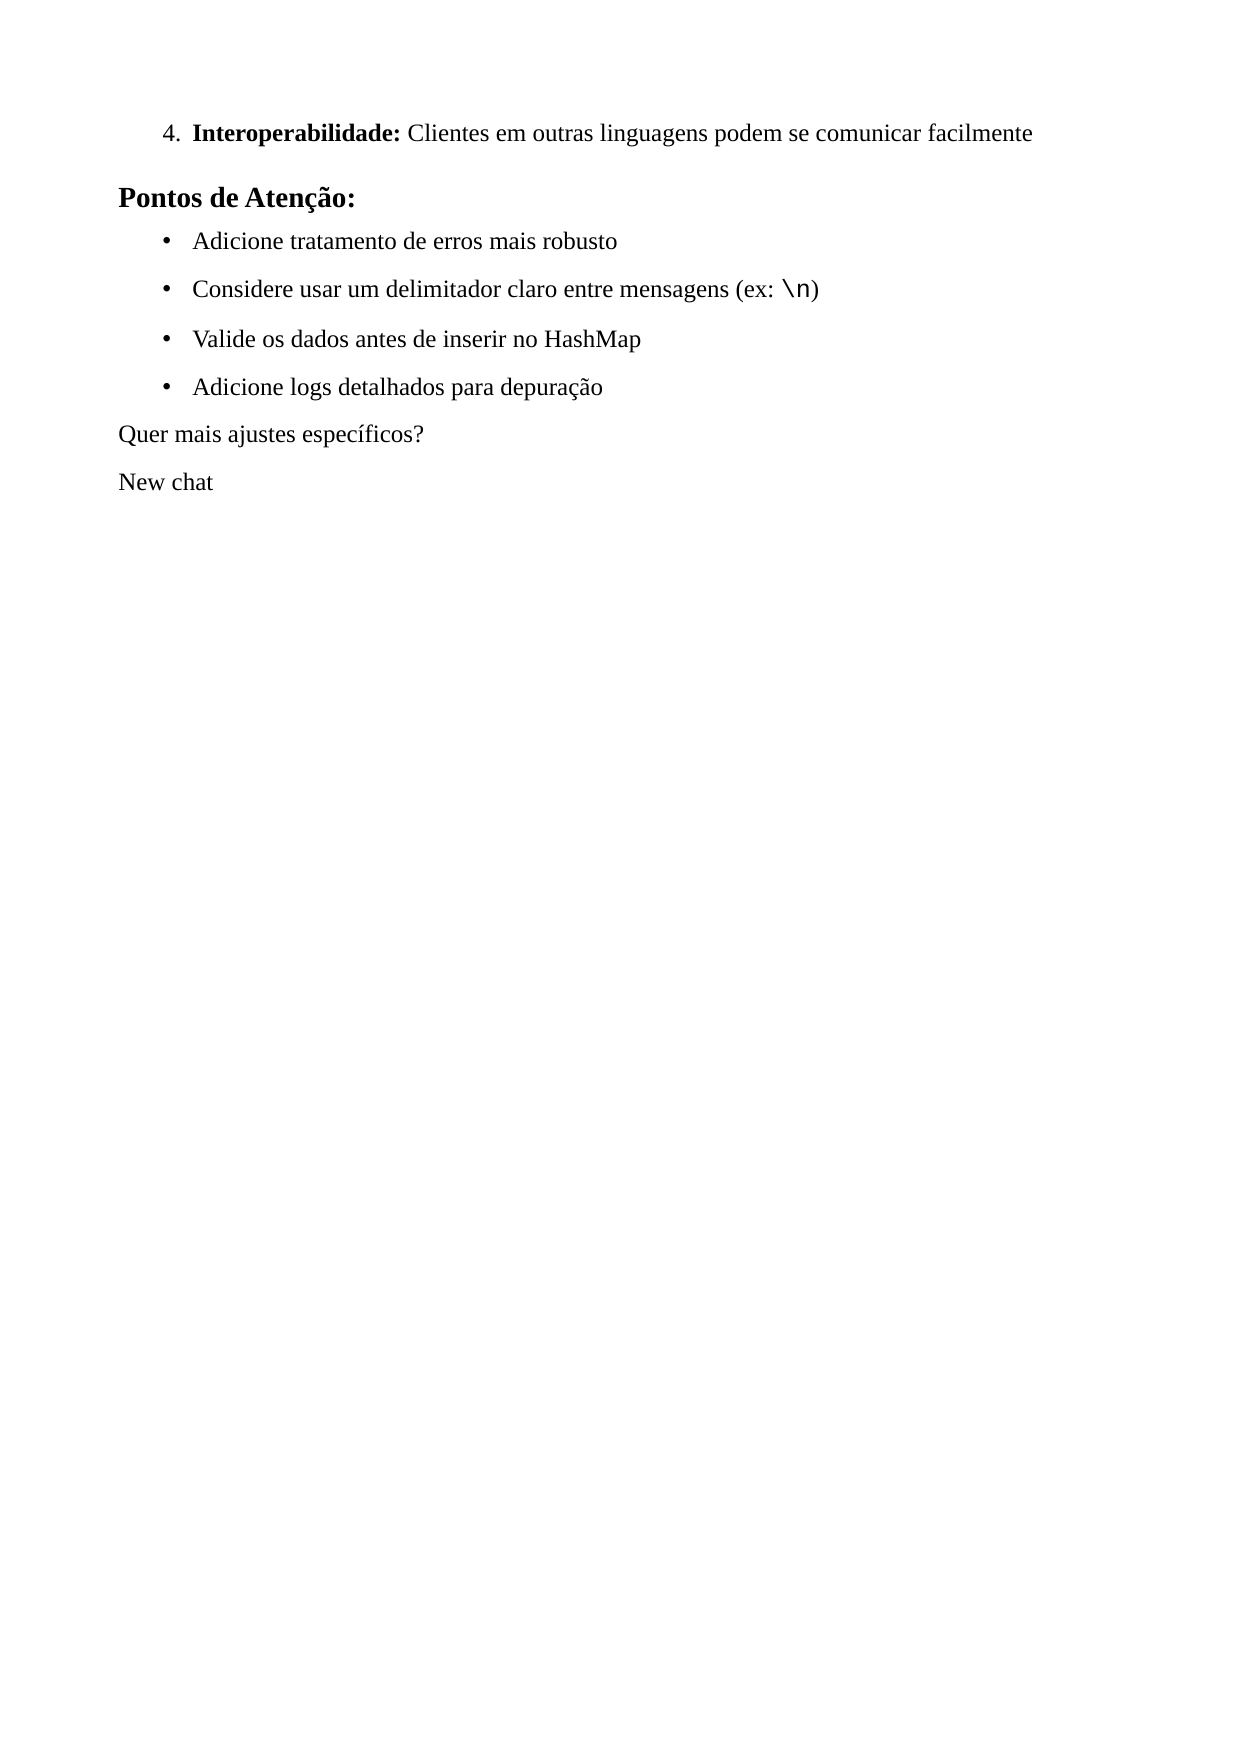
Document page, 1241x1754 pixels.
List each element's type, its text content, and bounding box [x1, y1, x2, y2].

list Valide os dados antes de inserir no HashMap [162, 324, 1122, 353]
list Considere usar um delimitador claro entre mensagens (ex: \n) [162, 274, 1122, 305]
text Quer mais ajustes específicos? [118, 419, 1122, 448]
list Interoperabilidade: Clientes em outras linguagens podem se comunicar facilmente [162, 118, 1122, 147]
list Adicione logs detalhados para depuração [162, 372, 1122, 400]
subtitle Pontos de Atenção: [118, 180, 1122, 214]
list Adicione tratamento de erros mais robusto [162, 226, 1122, 255]
text New chat [118, 467, 1122, 496]
